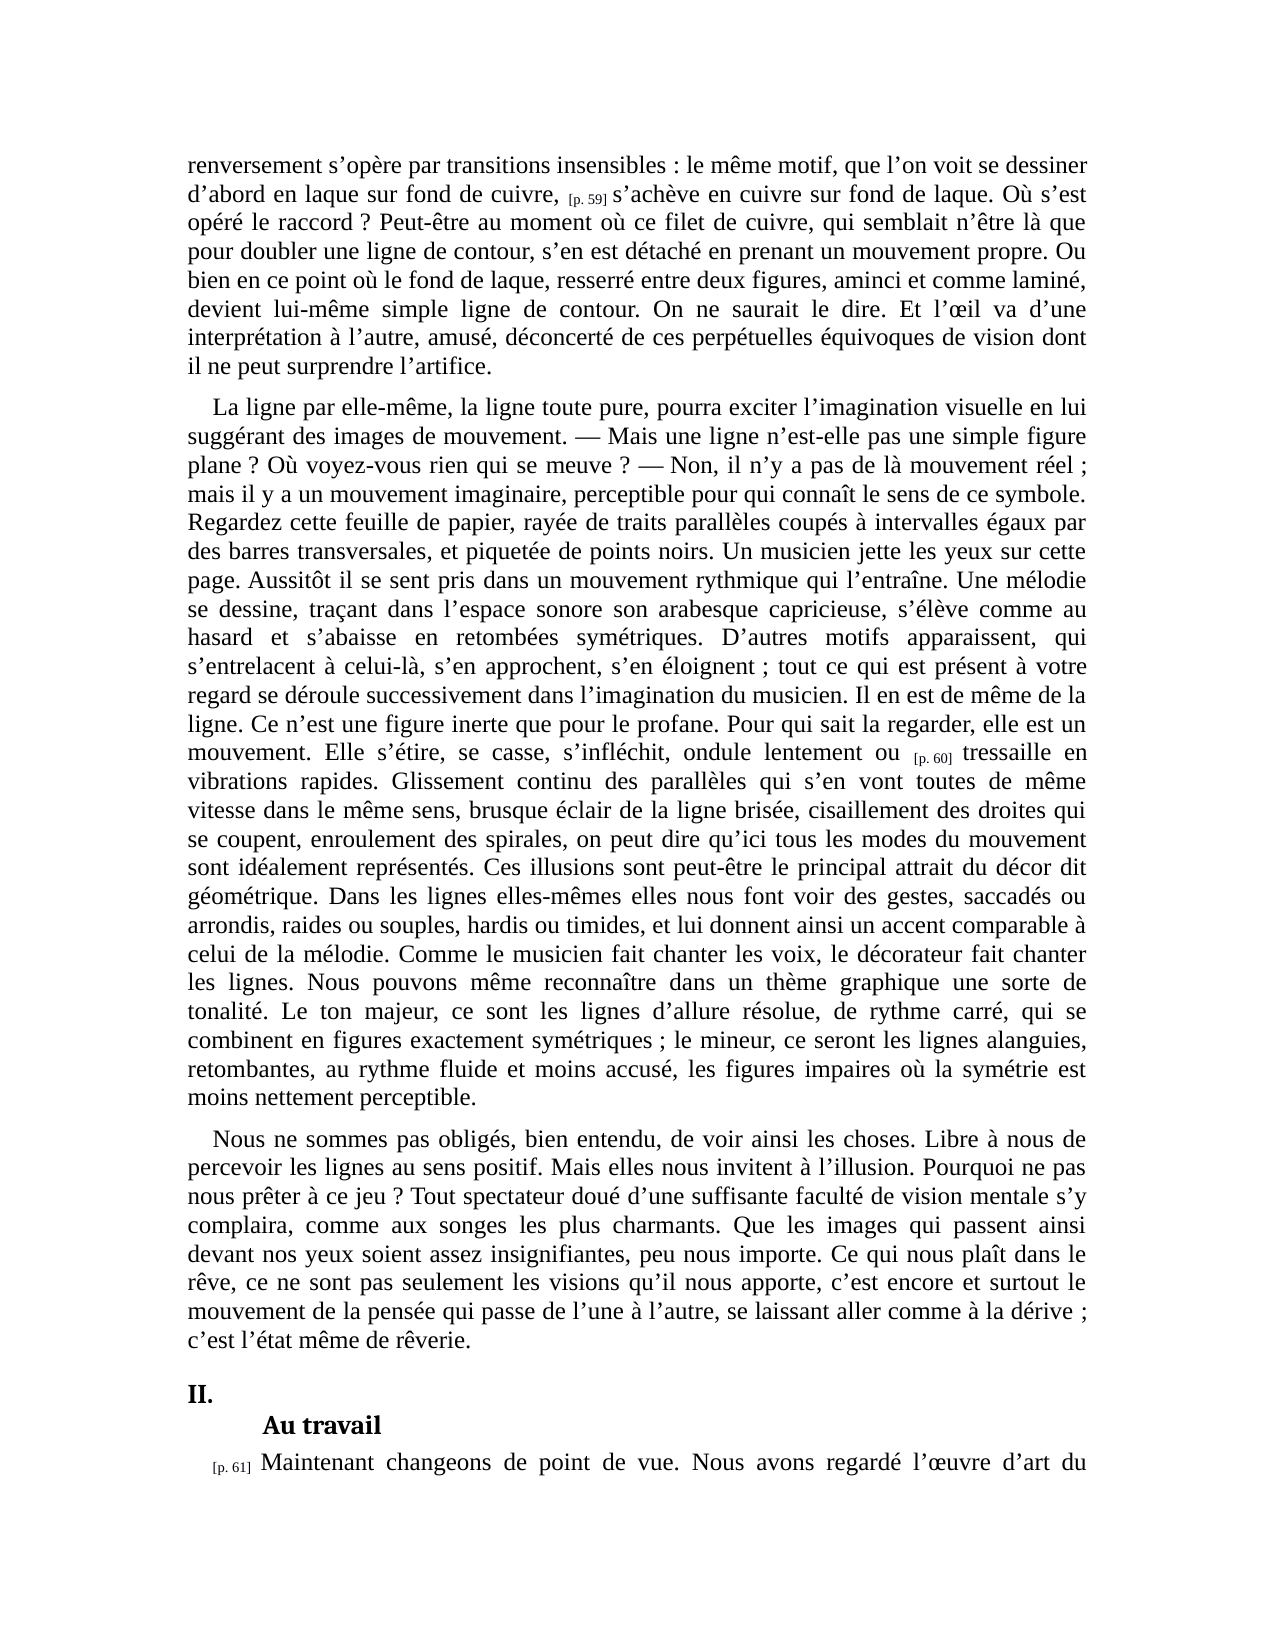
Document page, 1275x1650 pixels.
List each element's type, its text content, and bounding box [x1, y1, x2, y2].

subtitle II. Au travail [187, 1379, 1087, 1441]
text Nous ne sommes pas obligés, bien entendu, de voir ainsi les choses. Libre à nous de percevoir les lignes au sens positif. Mais elles nous invitent à l’illusion. Pourquoi ne pas nous prêter à ce jeu ? Tout spectateur doué d’une suffisante faculté de vision mentale s’y complaira, comme aux songes les plus charmants. Que les images qui passent ainsi devant nos yeux soient assez insignifiantes, peu nous importe. Ce qui nous plaît dans le rêve, ce ne sont pas seulement les visions qu’il nous apporte, c’est encore et surtout le mouvement de la pensée qui passe de l’une à l’autre, se laissant aller comme à la dérive ; c’est l’état même de rêverie. [187, 1124, 1087, 1354]
text La ligne par elle-même, la ligne toute pure, pourra exciter l’imagination visuelle en lui suggérant des images de mouvement. — Mais une ligne n’est-elle pas une simple figure plane ? Où voyez-vous rien qui se meuve ? — Non, il n’y a pas de là mouvement réel ; mais il y a un mouvement imaginaire, perceptible pour qui connaît le sens de ce symbole. Regardez cette feuille de papier, rayée de traits parallèles coupés à intervalles égaux par des barres transversales, et piquetée de points noirs. Un musicien jette les yeux sur cette page. Aussitôt il se sent pris dans un mouvement rythmique qui l’entraîne. Une mélodie se dessine, traçant dans l’espace sonore son arabesque capricieuse, s’élève comme au hasard et s’abaisse en retombées symétriques. D’autres motifs apparaissent, qui s’entrelacent à celui-là, s’en approchent, s’en éloignent ; tout ce qui est présent à votre regard se déroule successivement dans l’imagination du musicien. Il en est de même de la ligne. Ce n’est une figure inerte que pour le profane. Pour qui sait la regarder, elle est un mouvement. Elle s’étire, se casse, s’infléchit, ondule lentement ou [p. 60] tressaille en vibrations rapides. Glissement continu des parallèles qui s’en vont toutes de même vitesse dans le même sens, brusque éclair de la ligne brisée, cisaillement des droites qui se coupent, enroulement des spirales, on peut dire qu’ici tous les modes du mouvement sont idéalement représentés. Ces illusions sont peut-être le principal attrait du décor dit géométrique. Dans les lignes elles-mêmes elles nous font voir des gestes, saccadés ou arrondis, raides ou souples, hardis ou timides, et lui donnent ainsi un accent comparable à celui de la mélodie. Comme le musicien fait chanter les voix, le décorateur fait chanter les lignes. Nous pouvons même reconnaître dans un thème graphique une sorte de tonalité. Le ton majeur, ce sont les lignes d’allure résolue, de rythme carré, qui se combinent en figures exactement symétriques ; le mineur, ce seront les lignes alanguies, retombantes, au rythme fluide et moins accusé, les figures impaires où la symétrie est moins nettement perceptible. [187, 392, 1087, 1111]
text renversement s’opère par transitions insensibles : le même motif, que l’on voit se dessiner d’abord en laque sur fond de cuivre, [p. 59] s’achève en cuivre sur fond de laque. Où s’est opéré le raccord ? Peut-être au moment où ce filet de cuivre, qui semblait n’être là que pour doubler une ligne de contour, s’en est détaché en prenant un mouvement propre. Ou bien en ce point où le fond de laque, resserré entre deux figures, aminci et comme laminé, devient lui-même simple ligne de contour. On ne saurait le dire. Et l’œil va d’une interprétation à l’autre, amusé, déconcerté de ces perpétuelles équivoques de vision dont il ne peut surprendre l’artifice. [187, 150, 1087, 380]
text [p. 61] Maintenant changeons de point de vue. Nous avons regardé l’œuvre d’art du [187, 1447, 1087, 1476]
